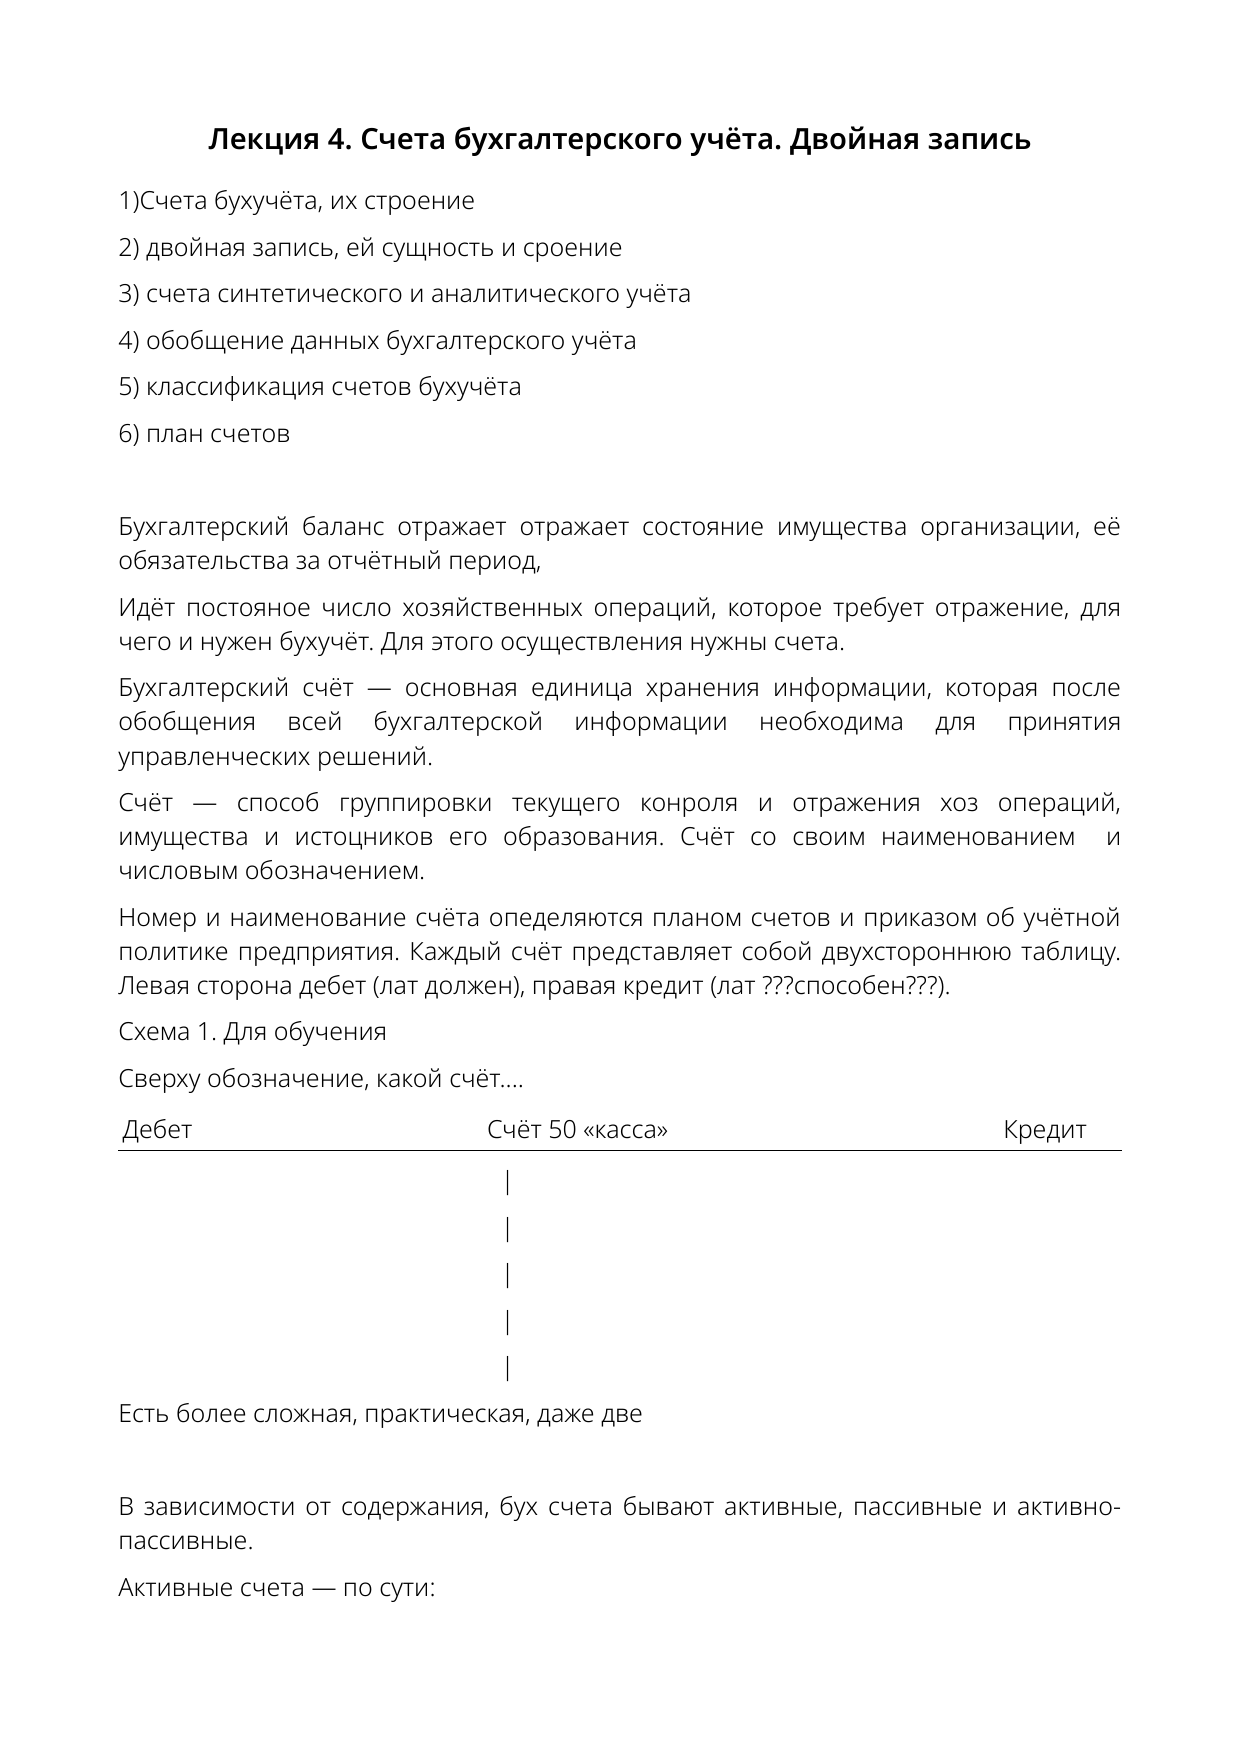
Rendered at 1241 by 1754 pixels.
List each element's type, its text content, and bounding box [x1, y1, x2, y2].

text Бухгалтерский баланс отражает отражает состояние имущества организации, её обязательства за отчётный период, [118, 509, 1122, 577]
text В зависимости от содержания, бух счета бывают активные, пассивные и активно-пассивные. [118, 1488, 1122, 1557]
text Номер и наименование счёта опеделяются планом счетов и приказом об учётной политике предприятия. Каждый счёт представляет собой двухстороннюю таблицу. Левая сторона дебет (лат должен), правая кредит (лат ???способен???). [118, 899, 1122, 1002]
text | [118, 1209, 1122, 1243]
text | [118, 1256, 1122, 1290]
text Дебет Счёт 50 «касса» Кредит [118, 1107, 1122, 1150]
text 2) двойная запись, ей сущность и сроение [118, 229, 1122, 263]
subtitle Лекция 4. Счета бухгалтерского учёта. Двойная запись [118, 118, 1122, 158]
text Счёт — способ группировки текущего конроля и отражения хоз операций, имущества и истоцников его образования. Счёт со своим наименованием и числовым обозначением. [118, 785, 1122, 887]
text Есть более сложная, практическая, даже две [118, 1395, 1122, 1429]
text 1)Счета бухучёта, их строение [118, 183, 1122, 217]
text 4) обобщение данных бухгалтерского учёта [118, 322, 1122, 357]
text Бухгалтерский счёт — основная единица хранения информации, которая после обобщения всей бухгалтерской информации необходима для принятия управленческих решений. [118, 670, 1122, 772]
text Сверху обозначение, какой счёт.... [118, 1061, 1122, 1095]
text | [118, 1302, 1122, 1336]
text | [118, 1349, 1122, 1383]
text Идёт постояное число хозяйственных операций, которое требует отражение, для чего и нужен бухучёт. Для этого осуществления нужны счета. [118, 589, 1122, 657]
text | [118, 1163, 1122, 1197]
text Схема 1. Для обучения [118, 1014, 1122, 1048]
text 6) план счетов [118, 416, 1122, 450]
text 5) классификация счетов бухучёта [118, 369, 1122, 403]
text 3) счета синтетического и аналитического учёта [118, 276, 1122, 310]
text Активные счета — по сути: [118, 1569, 1122, 1603]
